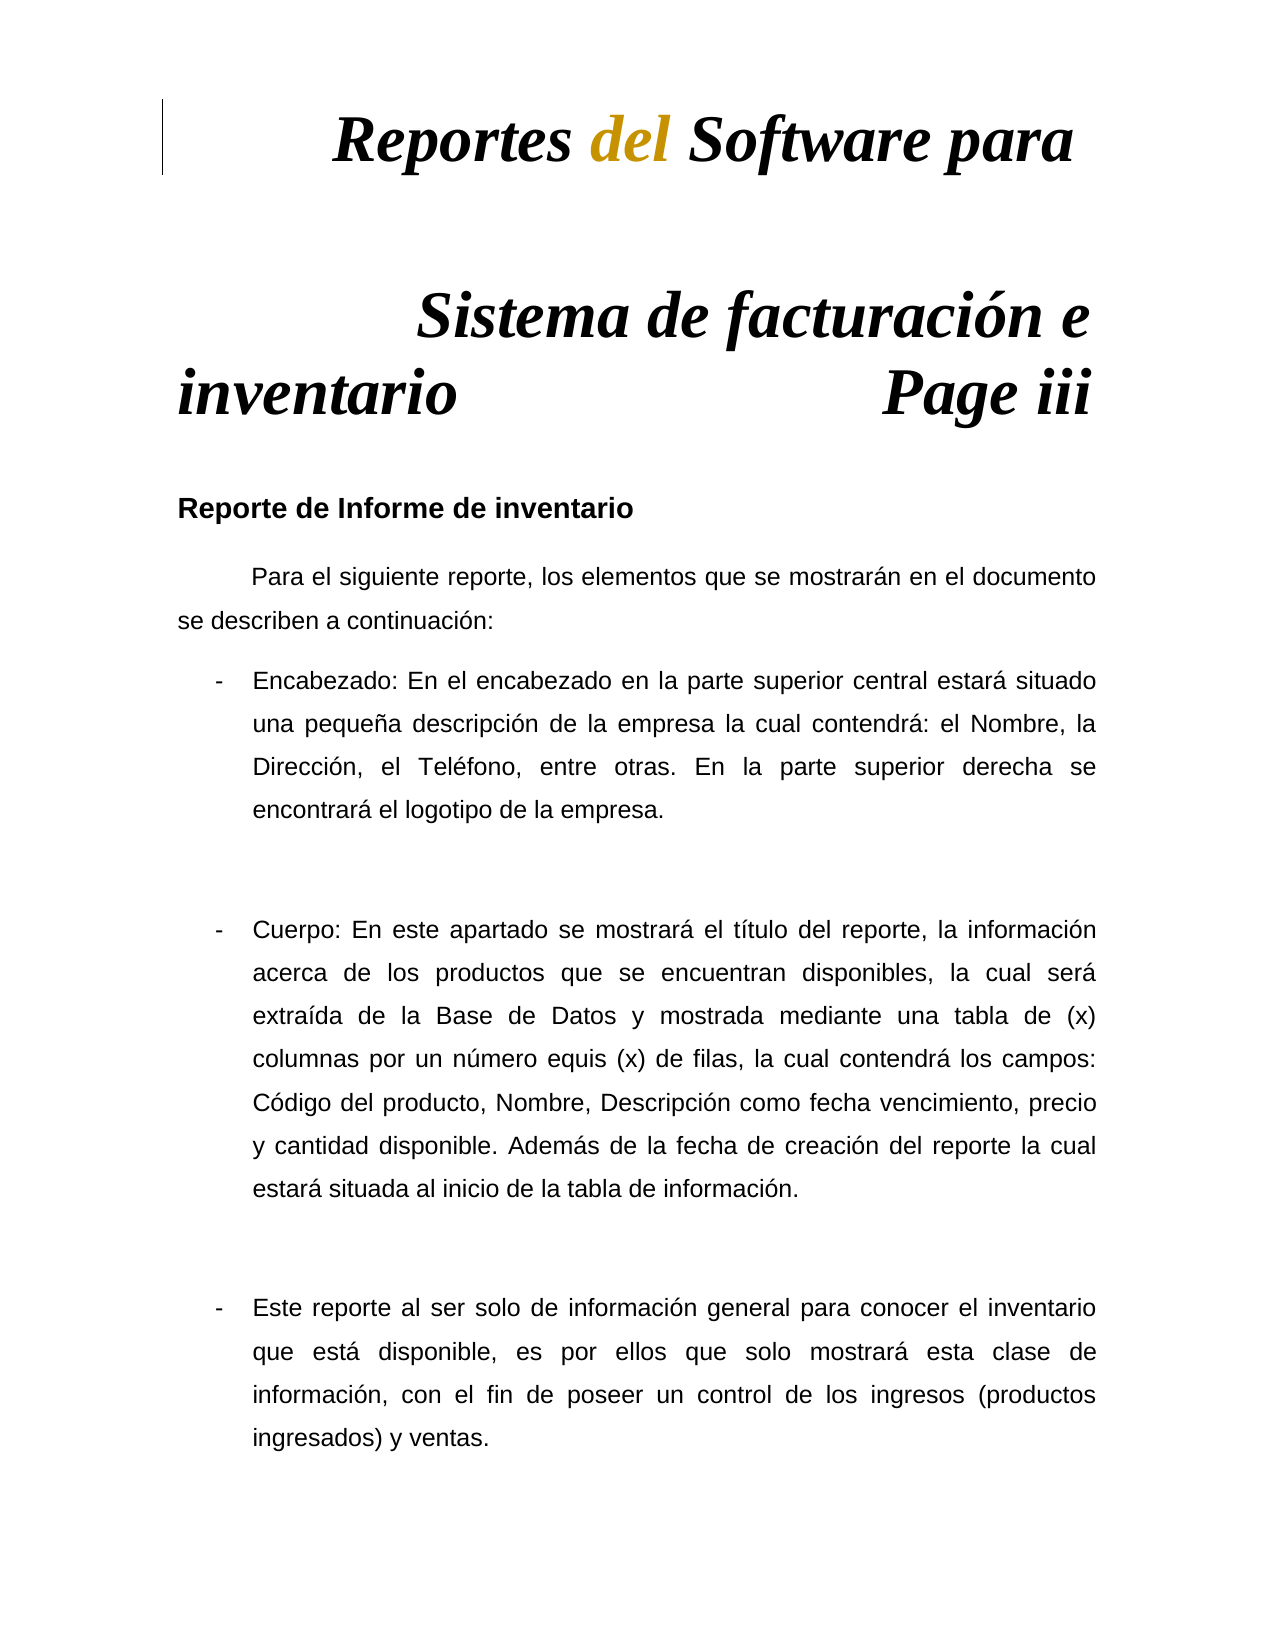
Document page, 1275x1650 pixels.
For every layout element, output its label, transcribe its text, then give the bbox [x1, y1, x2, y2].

list Encabezado: En el encabezado en la parte superior central estará situado una pequeña descripción de la empresa la cual contendrá: el Nombre, la Dirección, el Teléfono, entre otras. En la parte superior derecha se encontrará el logotipo de la empresa. [215, 666, 1098, 824]
list Cuerpo: En este apartado se mostrará el título del reporte, la información acerca de los productos que se encuentran disponibles, la cual será extraída de la Base de Datos y mostrada mediante una tabla de (x) columnas por un número equis (x) de filas, la cual contendrá los campos: Código del producto, Nombre, Descripción como fecha vencimiento, precio y cantidad disponible. Además de la fecha de creación del reporte la cual estará situada al inicio de la tabla de información. [215, 915, 1098, 1203]
text Reporte de Informe de inventario [177, 491, 1098, 525]
text Para el siguiente reporte, los elementos que se mostrarán en el documento se describen a continuación: [177, 558, 1098, 635]
list Este reporte al ser solo de información general para conocer el inventario que está disponible, es por ellos que solo mostrará esta clase de información, con el fin de poseer un control de los ingresos (productos ingresados) y ventas. [215, 1293, 1098, 1452]
